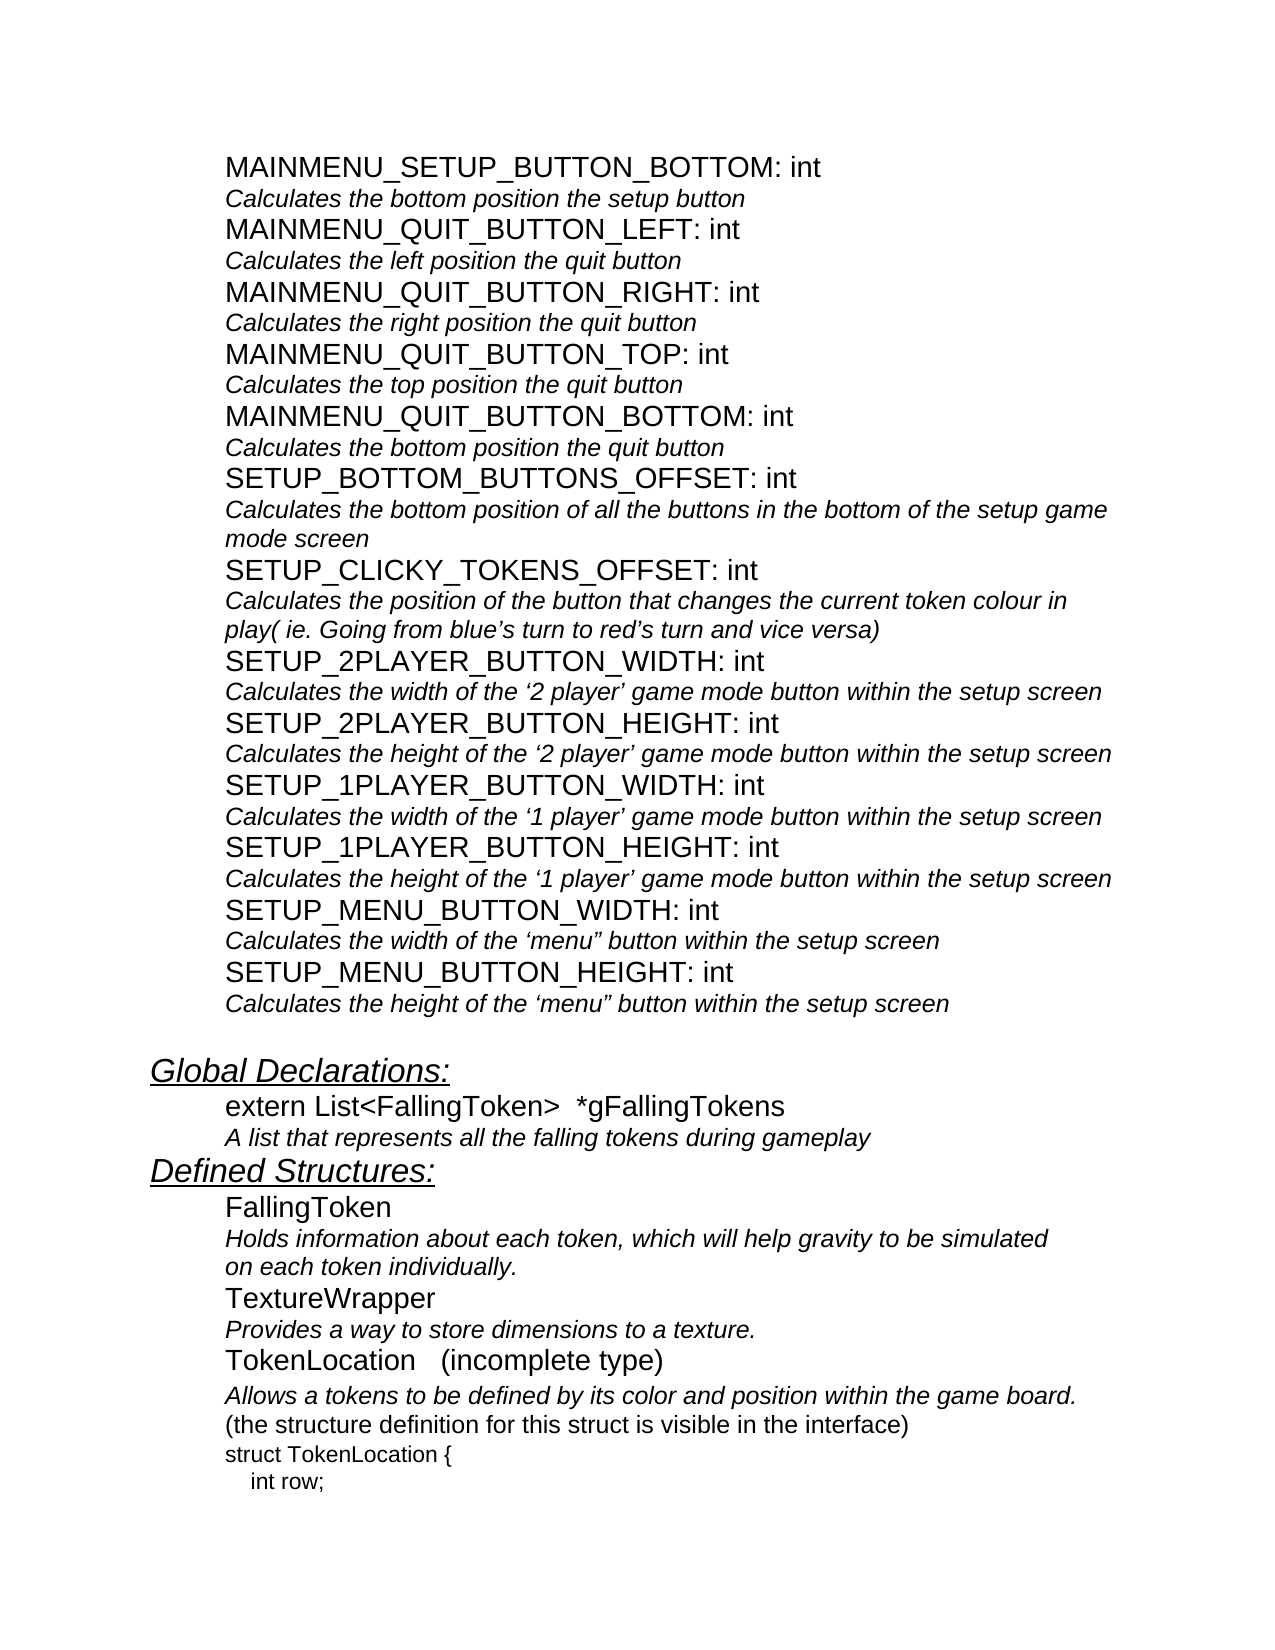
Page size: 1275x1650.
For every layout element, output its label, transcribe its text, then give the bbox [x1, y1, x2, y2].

text SETUP_MENU_BUTTON_WIDTH: int Calculates the width of the ‘menu” button within the setup screen [225, 893, 1125, 955]
text SETUP_CLICKY_TOKENS_OFFSET: int Calculates the position of the button that changes the current token colour in play( ie. Going from blue’s turn to red’s turn and vice versa) [225, 552, 1125, 643]
text MAINMENU_QUIT_BUTTON_RIGHT: int Calculates the right position the quit button [225, 274, 1125, 337]
text SETUP_1PLAYER_BUTTON_HEIGHT: int Calculates the height of the ‘1 player’ game mode button within the setup screen [225, 830, 1125, 893]
text TextureWrapper Provides a way to store dimensions to a texture. [150, 1281, 1125, 1343]
text MAINMENU_SETUP_BUTTON_BOTTOM: int Calculates the bottom position the setup button [225, 150, 1125, 212]
text Global Declarations: [150, 1051, 1125, 1089]
text SETUP_1PLAYER_BUTTON_WIDTH: int Calculates the width of the ‘1 player’ game mode button within the setup screen [225, 768, 1125, 830]
text SETUP_MENU_BUTTON_HEIGHT: int Calculates the height of the ‘menu” button within the setup screen [225, 955, 1125, 1017]
text extern List<FallingToken> *gFallingTokens A list that represents all the falling tokens during gameplay [225, 1089, 1125, 1152]
text MAINMENU_QUIT_BUTTON_LEFT: int Calculates the left position the quit button [225, 212, 1125, 274]
text SETUP_BOTTOM_BUTTONS_OFFSET: int Calculates the bottom position of all the buttons in the bottom of the setup game mode screen [225, 461, 1125, 552]
text Defined Structures: [150, 1152, 1125, 1190]
text MAINMENU_QUIT_BUTTON_TOP: int Calculates the top position the quit button [225, 337, 1125, 399]
text SETUP_2PLAYER_BUTTON_WIDTH: int Calculates the width of the ‘2 player’ game mode button within the setup screen [225, 643, 1125, 706]
text MAINMENU_QUIT_BUTTON_BOTTOM: int Calculates the bottom position the quit button [225, 399, 1125, 461]
text int row; [150, 1468, 1125, 1494]
text TokenLocation (incomplete type) Allows a tokens to be defined by its color and position within the game board. (the structure definition for this struct is visible in the interface) struct TokenLocation { [150, 1343, 1125, 1468]
text SETUP_2PLAYER_BUTTON_HEIGHT: int Calculates the height of the ‘2 player’ game mode button within the setup screen [225, 706, 1125, 768]
text FallingToken Holds information about each token, which will help gravity to be simulated on each token individually. [150, 1190, 1125, 1281]
